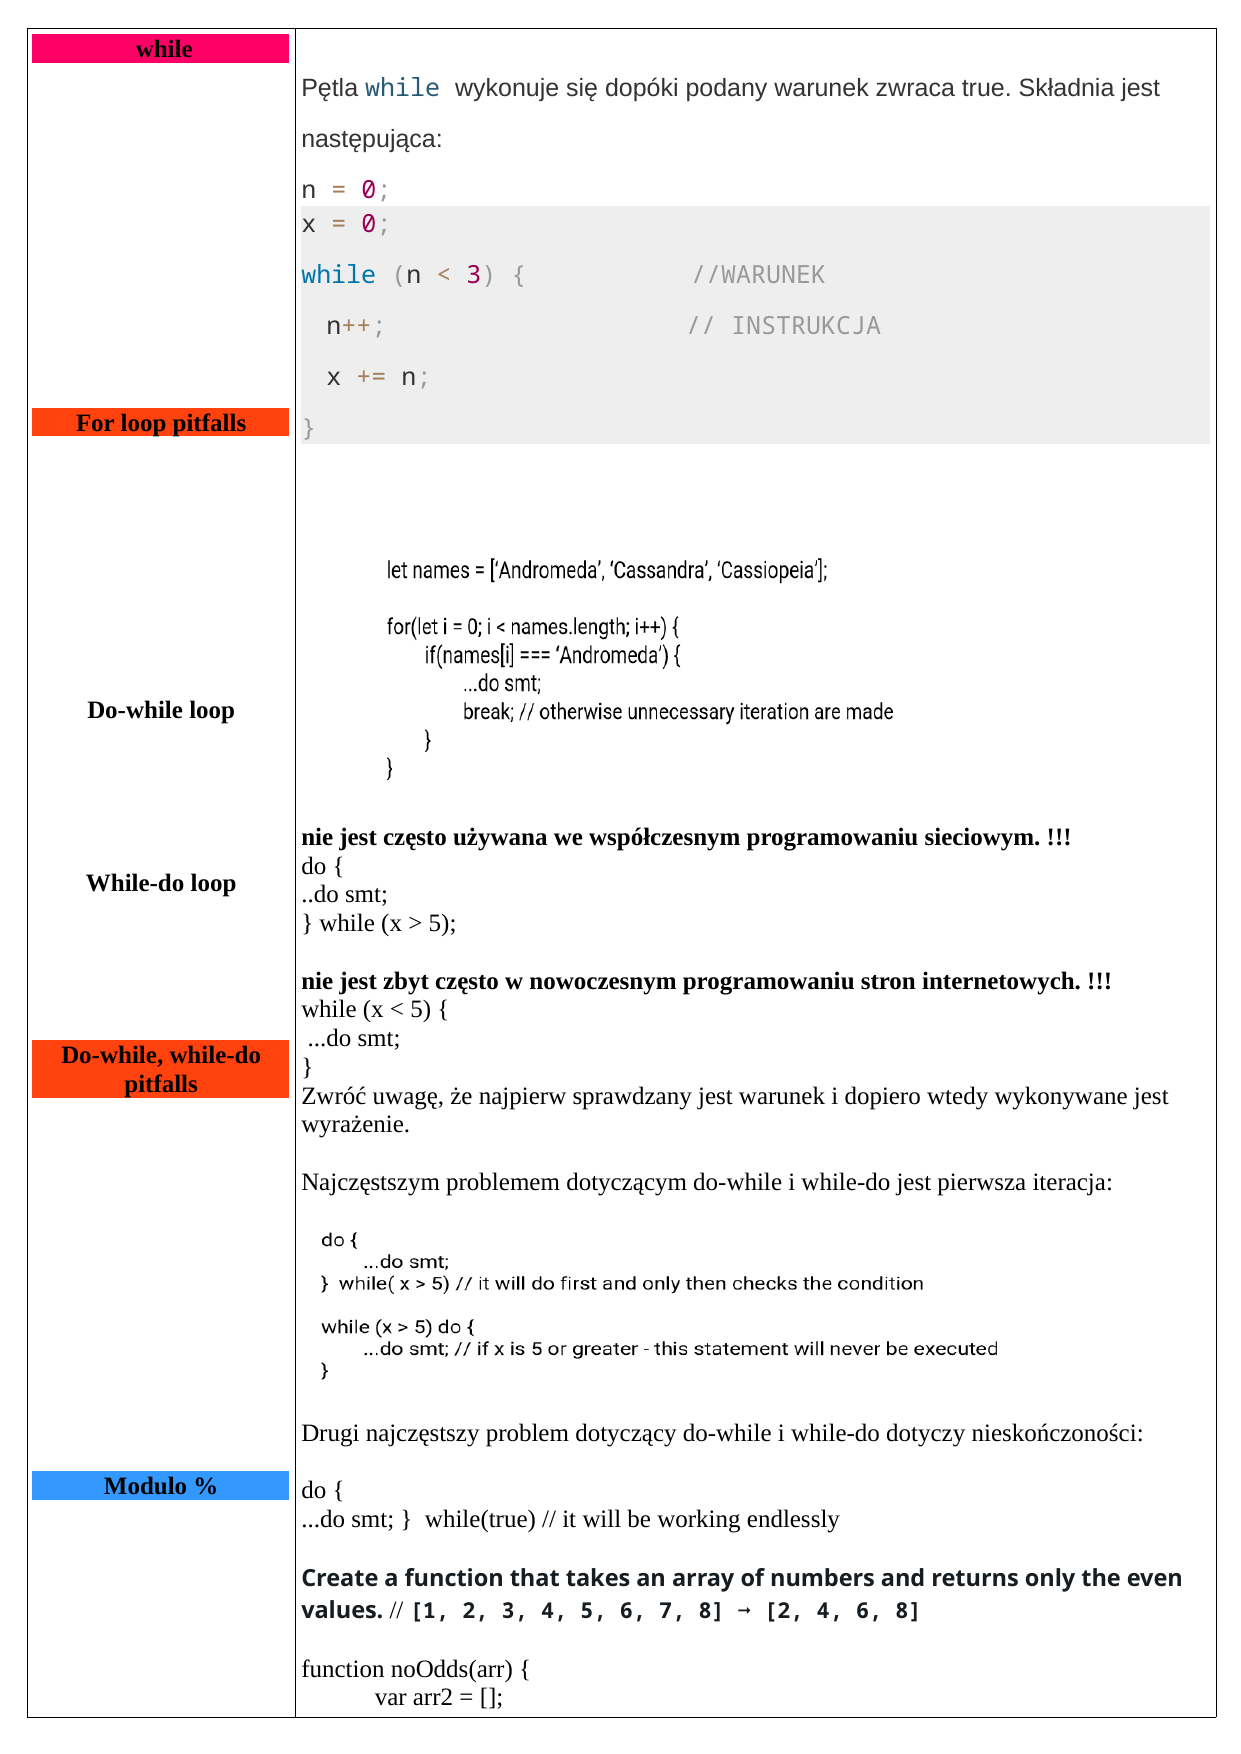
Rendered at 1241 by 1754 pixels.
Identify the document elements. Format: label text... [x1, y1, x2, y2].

table_header while For loop pitfalls Do-while loop While-do loop Do-while, while-do pitfalls Modulo % [28, 29, 295, 1717]
table_header Pętla while wykonuje się dopóki podany warunek zwraca true. Składnia jest następująca: n = 0; x = 0; while (n < 3) { //WARUNEK n++; // INSTRUKCJA x += n; } nie jest często używana we współczesnym programowaniu sieciowym. !!! do { ..do smt; } while (x > 5); nie jest zbyt często w nowoczesnym programowaniu stron internetowych. !!! while (x < 5) { ...do smt; } Zwróć uwagę, że najpierw sprawdzany jest warunek i dopiero wtedy wykonywane jest wyrażenie. Najczęstszym problemem dotyczącym do-while i while-do jest pierwsza iteracja: [296, 29, 1216, 1224]
table_header Drugi najczęstszy problem dotyczący do-while i while-do dotyczy nieskończoności: do { ...do smt; } while(true) // it will be working endlessly Create a function that takes an array of numbers and returns only the even values. // [1, 2, 3, 4, 5, 6, 7, 8] ➞ [2, 4, 6, 8] function noOdds(arr) { var arr2 = []; [296, 1225, 1216, 1717]
picture [308, 1224, 1003, 1389]
picture [314, 547, 910, 794]
